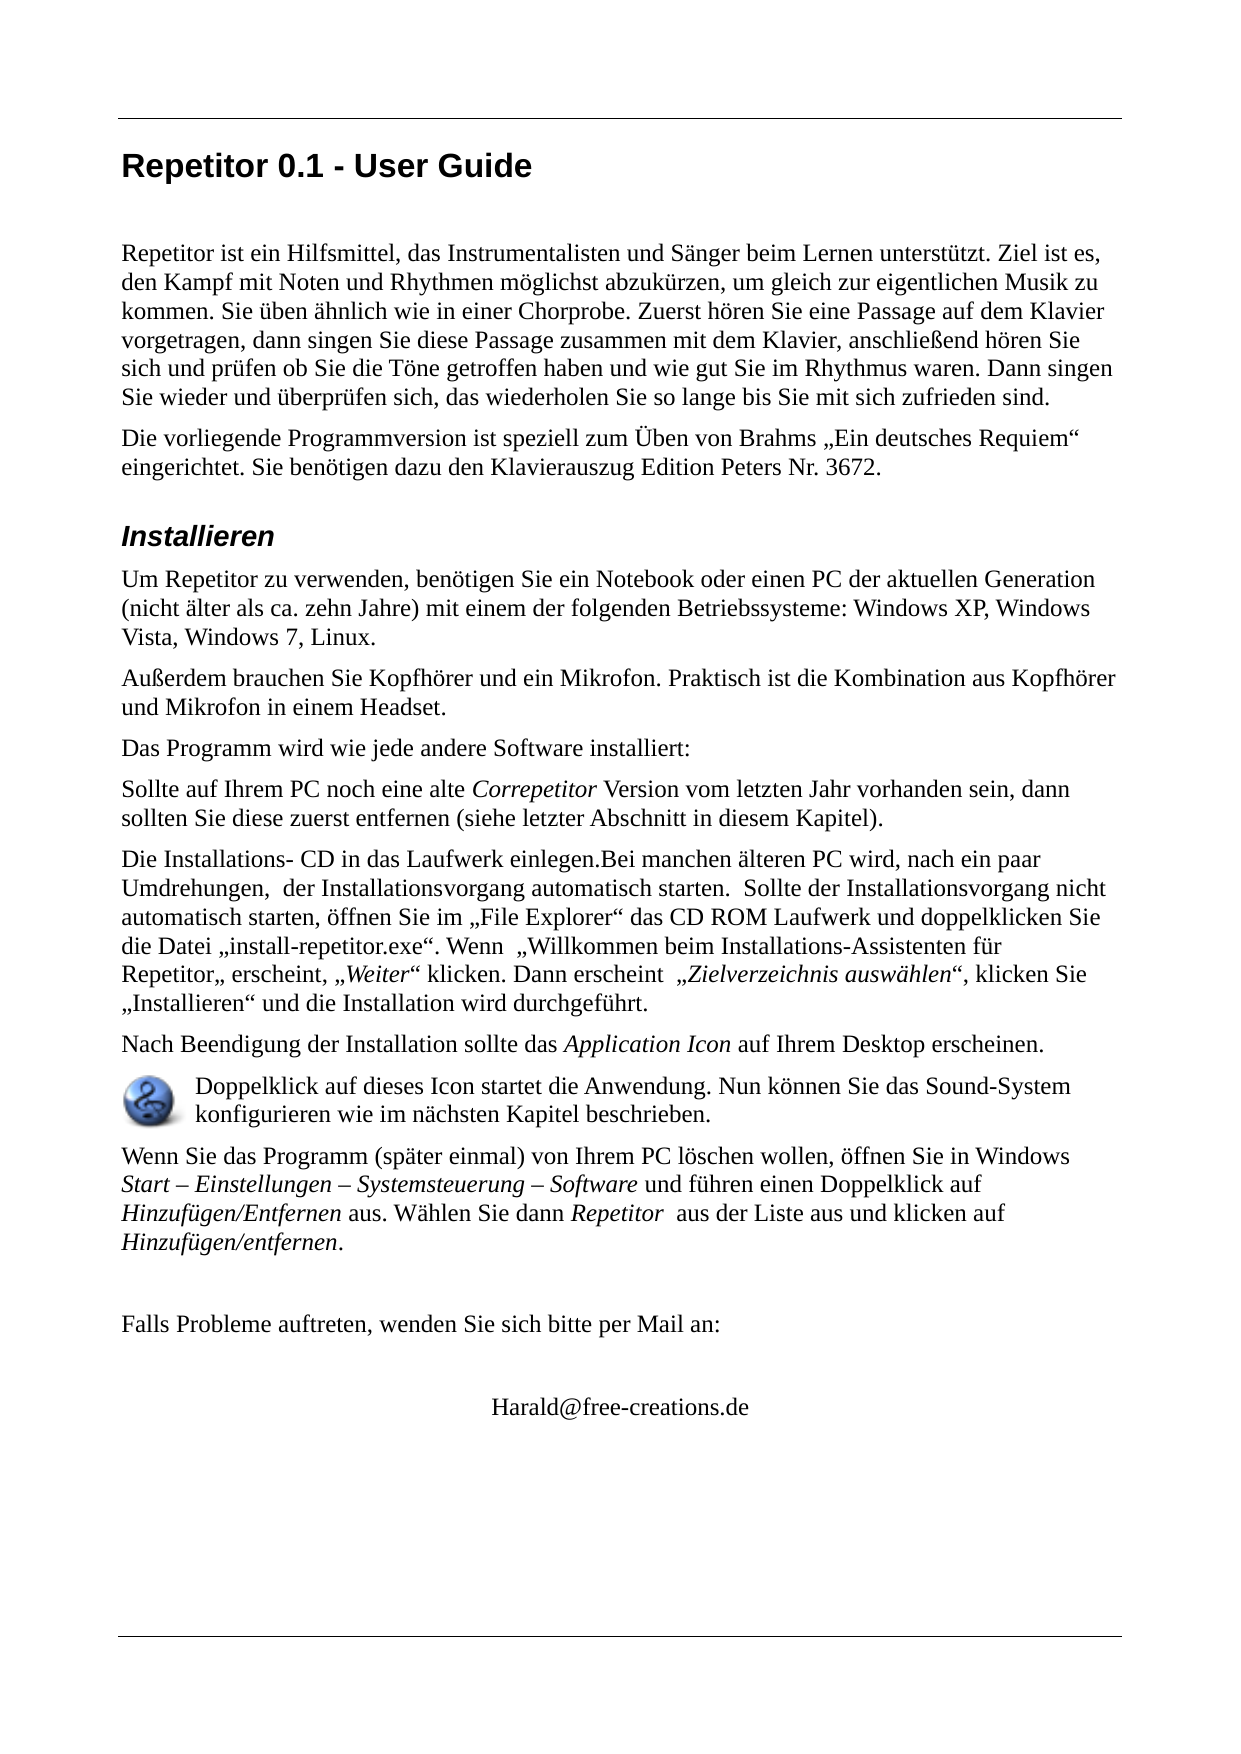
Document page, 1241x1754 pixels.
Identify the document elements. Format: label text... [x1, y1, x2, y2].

subtitle Um Repetitor zu verwenden, benötigen Sie ein Notebook oder einen PC der aktuellen Generation (nicht älter als ca. zehn Jahre) mit einem der folgenden Betriebssysteme: Windows XP, Windows Vista, Windows 7, Linux. [121, 564, 1119, 651]
subtitle Doppelklick auf dieses Icon startet die Anwendung. Nun können Sie das Sound-System konfigurieren wie im nächsten Kapitel beschrieben. [195, 1071, 1119, 1128]
subtitle Falls Probleme auftreten, wenden Sie sich bitte per Mail an: [121, 1309, 1119, 1338]
subtitle Die vorliegende Programmversion ist speziell zum Üben von Brahms „Ein deutsches Requiem“ eingerichtet. Sie benötigen dazu den Klavierauszug Edition Peters Nr. 3672. [121, 423, 1119, 481]
subtitle Außerdem brauchen Sie Kopfhörer und ein Mikrofon. Praktisch ist die Kombination aus Kopfhörer und Mikrofon in einem Headset. [121, 663, 1119, 721]
subtitle Nach Beendigung der Installation sollte das Application Icon auf Ihrem Desktop erscheinen. [121, 1029, 1119, 1058]
subtitle Installieren [121, 518, 1119, 552]
subtitle Repetitor ist ein Hilfsmittel, das Instrumentalisten und Sänger beim Lernen unterstützt. Ziel ist es, den Kampf mit Noten und Rhythmen möglichst abzukürzen, um gleich zur eigentlichen Musik zu kommen. Sie üben ähnlich wie in einer Chorprobe. Zuerst hören Sie eine Passage auf dem Klavier vorgetragen, dann singen Sie diese Passage zusammen mit dem Klavier, anschließend hören Sie sich und prüfen ob Sie die Töne getroffen haben und wie gut Sie im Rhythmus waren. Dann singen Sie wieder und überprüfen sich, das wiederholen Sie so lange bis Sie mit sich zufrieden sind. [121, 238, 1119, 411]
subtitle Wenn Sie das Programm (später einmal) von Ihrem PC löschen wollen, öffnen Sie in Windows Start – Einstellungen – Systemsteuerung – Software und führen einen Doppelklick auf Hinzufügen/Entfernen aus. Wählen Sie dann Repetitor aus der Liste aus und klicken auf Hinzufügen/entfernen. [121, 1141, 1119, 1256]
subtitle Das Programm wird wie jede andere Software installiert: [121, 733, 1119, 762]
subtitle Die Installations- CD in das Laufwerk einlegen.Bei manchen älteren PC wird, nach ein paar Umdrehungen, der Installations­vorgang automatisch starten. Sollte der Installationsvorgang nicht automatisch starten, öffnen Sie im „File Explorer“ das CD ROM Laufwerk und doppelklicken Sie die Datei „install-repetitor.exe“. Wenn „Willkommen beim Installations-Assistenten für Repetitor„ erscheint, „Weiter“ klicken. Dann erscheint „Zielverzeichnis auswählen“, klicken Sie „Installieren“ und die Installation wird durchgeführt. [121, 844, 1119, 1017]
subtitle Sollte auf Ihrem PC noch eine alte Correpetitor Version vom letzten Jahr vorhanden sein, dann sollten Sie diese zuerst entfernen (siehe letzter Abschnitt in diesem Kapitel). [121, 774, 1119, 832]
picture [122, 1072, 189, 1139]
subtitle Repetitor 0.1 - User Guide [121, 146, 1119, 185]
subtitle Harald@free-creations.de [121, 1392, 1119, 1421]
